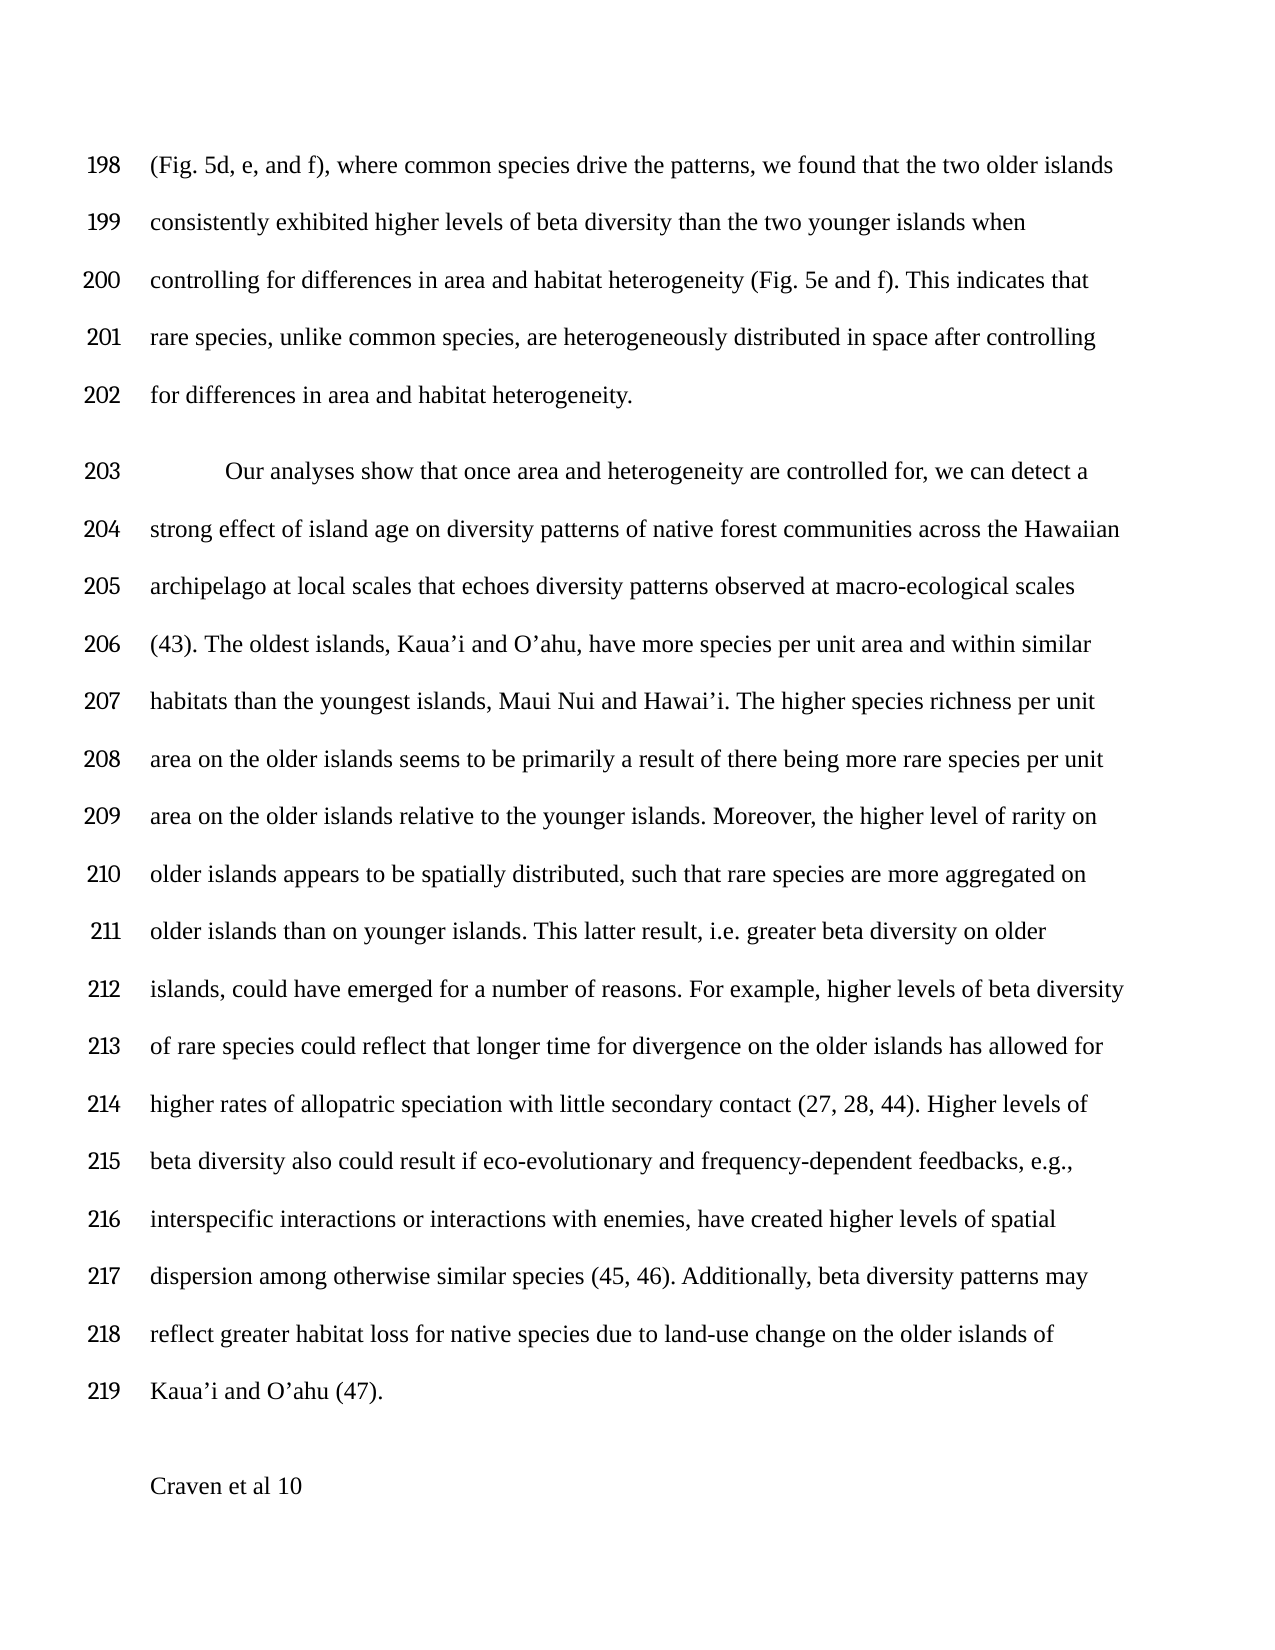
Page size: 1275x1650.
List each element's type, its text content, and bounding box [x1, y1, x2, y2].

text (Fig. 5d, e, and f), where common species drive the patterns, we found that the two older islands consistently exhibited higher levels of beta diversity than the two younger islands when controlling for differences in area and habitat heterogeneity (Fig. 5e and f). This indicates that rare species, unlike common species, are heterogeneously distributed in space after controlling for differences in area and habitat heterogeneity. [150, 150, 1125, 409]
text Our analyses show that once area and heterogeneity are controlled for, we can detect a strong effect of island age on diversity patterns of native forest communities across the Hawaiian archipelago at local scales that echoes diversity patterns observed at macro-ecological scales (43). The oldest islands, Kaua’i and O’ahu, have more species per unit area and within similar habitats than the youngest islands, Maui Nui and Hawai’i. The higher species richness per unit area on the older islands seems to be primarily a result of there being more rare species per unit area on the older islands relative to the younger islands. Moreover, the higher level of rarity on older islands appears to be spatially distributed, such that rare species are more aggregated on older islands than on younger islands. This latter result, i.e. greater beta diversity on older islands, could have emerged for a number of reasons. For example, higher levels of beta diversity of rare species could reflect that longer time for divergence on the older islands has allowed for higher rates of allopatric speciation with little secondary contact (27, 28, 44). Higher levels of beta diversity also could result if eco-evolutionary and frequency-dependent feedbacks, e.g., interspecific interactions or interactions with enemies, have created higher levels of spatial dispersion among otherwise similar species (45, 46). Additionally, beta diversity patterns may reflect greater habitat loss for native species due to land-use change on the older islands of Kaua’i and O’ahu (47). [150, 456, 1125, 1405]
